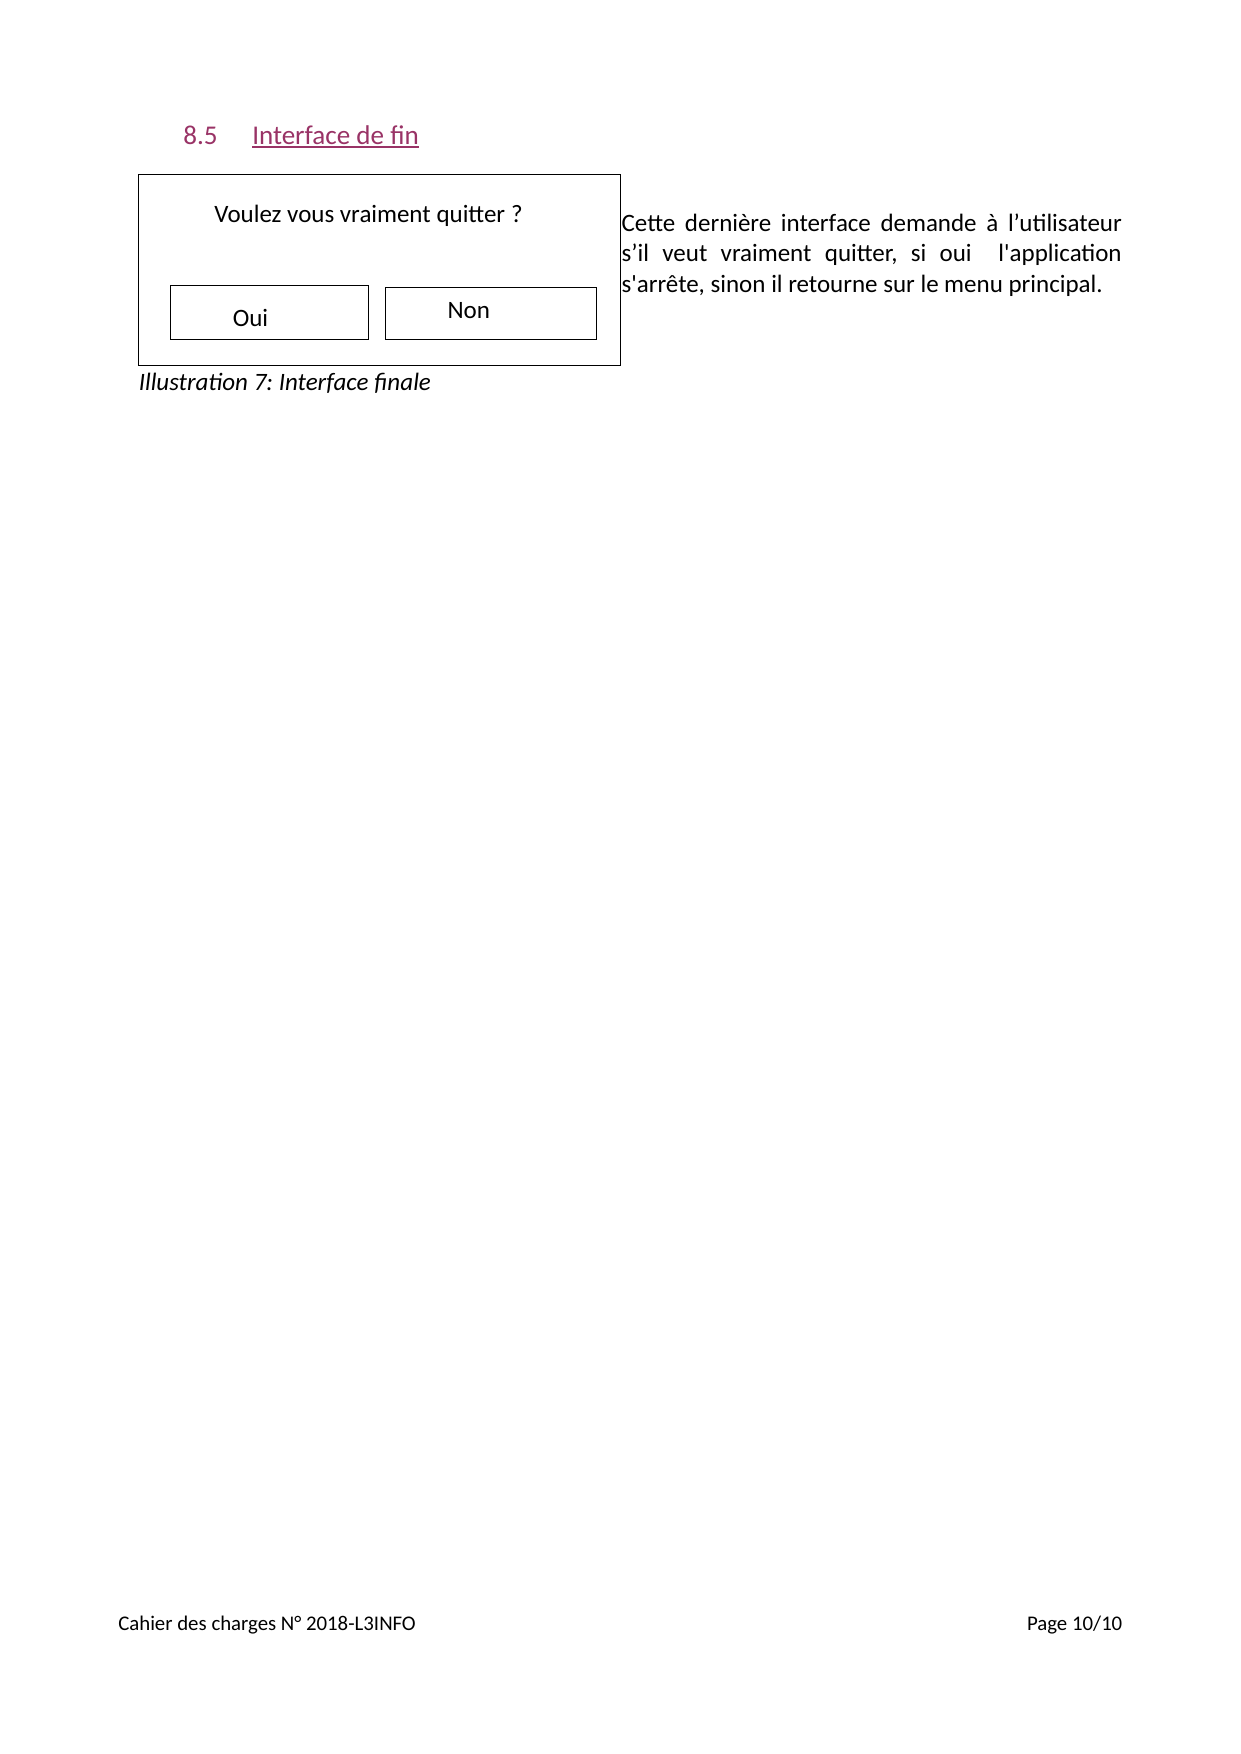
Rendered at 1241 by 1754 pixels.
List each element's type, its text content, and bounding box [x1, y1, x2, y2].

subtitle Interface de fin [178, 118, 1122, 151]
text Illustration 7: Interface finale [138, 366, 621, 396]
text Cette dernière interface demande à l’utilisateur s’il veut vraiment quitter, si oui l'application s'arrête, sinon il retourne sur le menu principal. [621, 207, 1122, 298]
